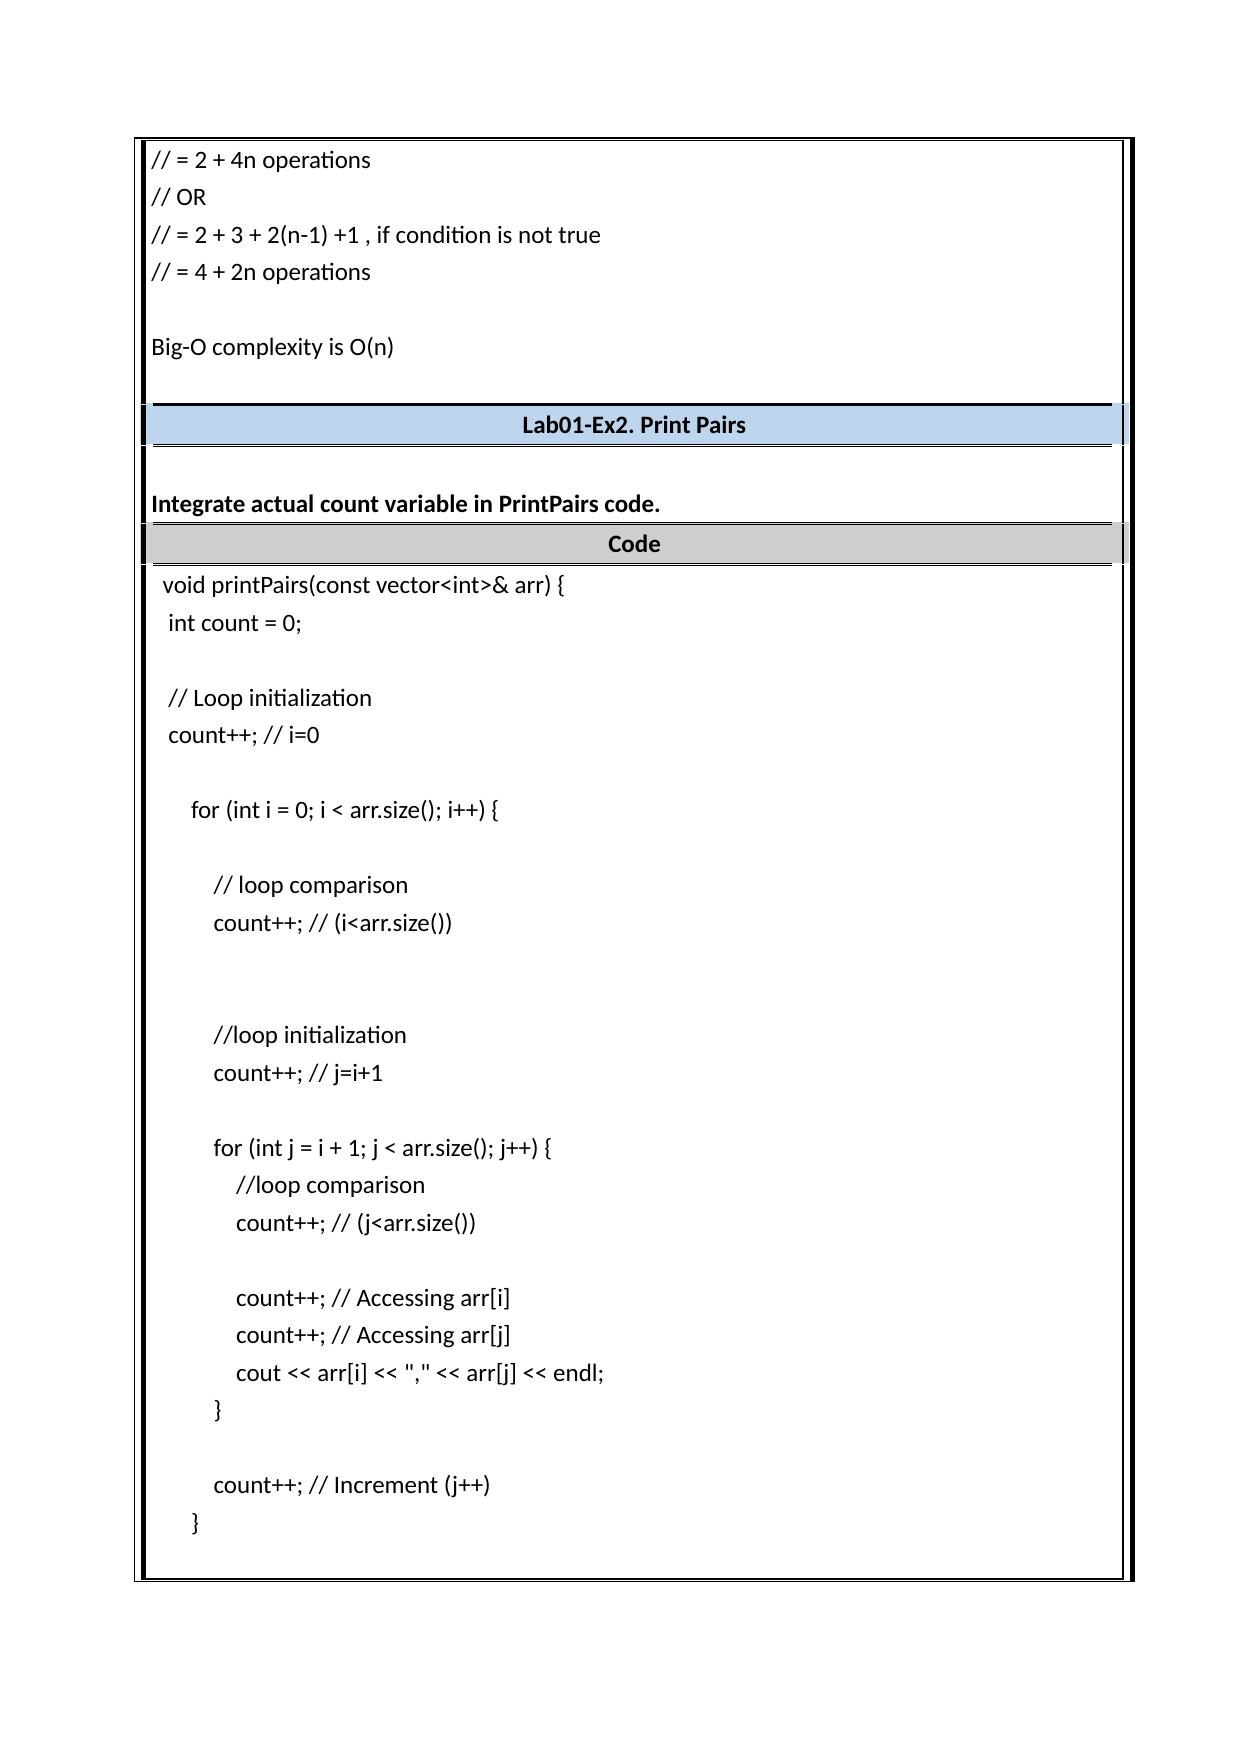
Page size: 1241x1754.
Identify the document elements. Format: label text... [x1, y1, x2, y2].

table_cell Code [140, 522, 1129, 563]
table_cell Integrate actual count variable in PrintPairs code. [140, 444, 1129, 522]
table_cell // = 2 + 4n operations // OR // = 2 + 3 + 2(n-1) +1 , if condition is not true // = 4 + 2n operations Big-O complexity is O(n) [146, 141, 1122, 403]
table_cell Lab01-Ex2. Print Pairs [140, 403, 1129, 444]
table_cell void printPairs(const vector<int>& arr) { int count = 0; // Loop initialization count++; // i=0 for (int i = 0; i < arr.size(); i++) { // loop comparison count++; // (i<arr.size()) //loop initialization count++; // j=i+1 for (int j = i + 1; j < arr.size(); j++) { //loop comparison count++; // (j<arr.size()) count++; // Accessing arr[i] count++; // Accessing arr[j] cout << arr[i] << "," << arr[j] << endl; } count++; // Increment (j++) } [140, 563, 1129, 1578]
